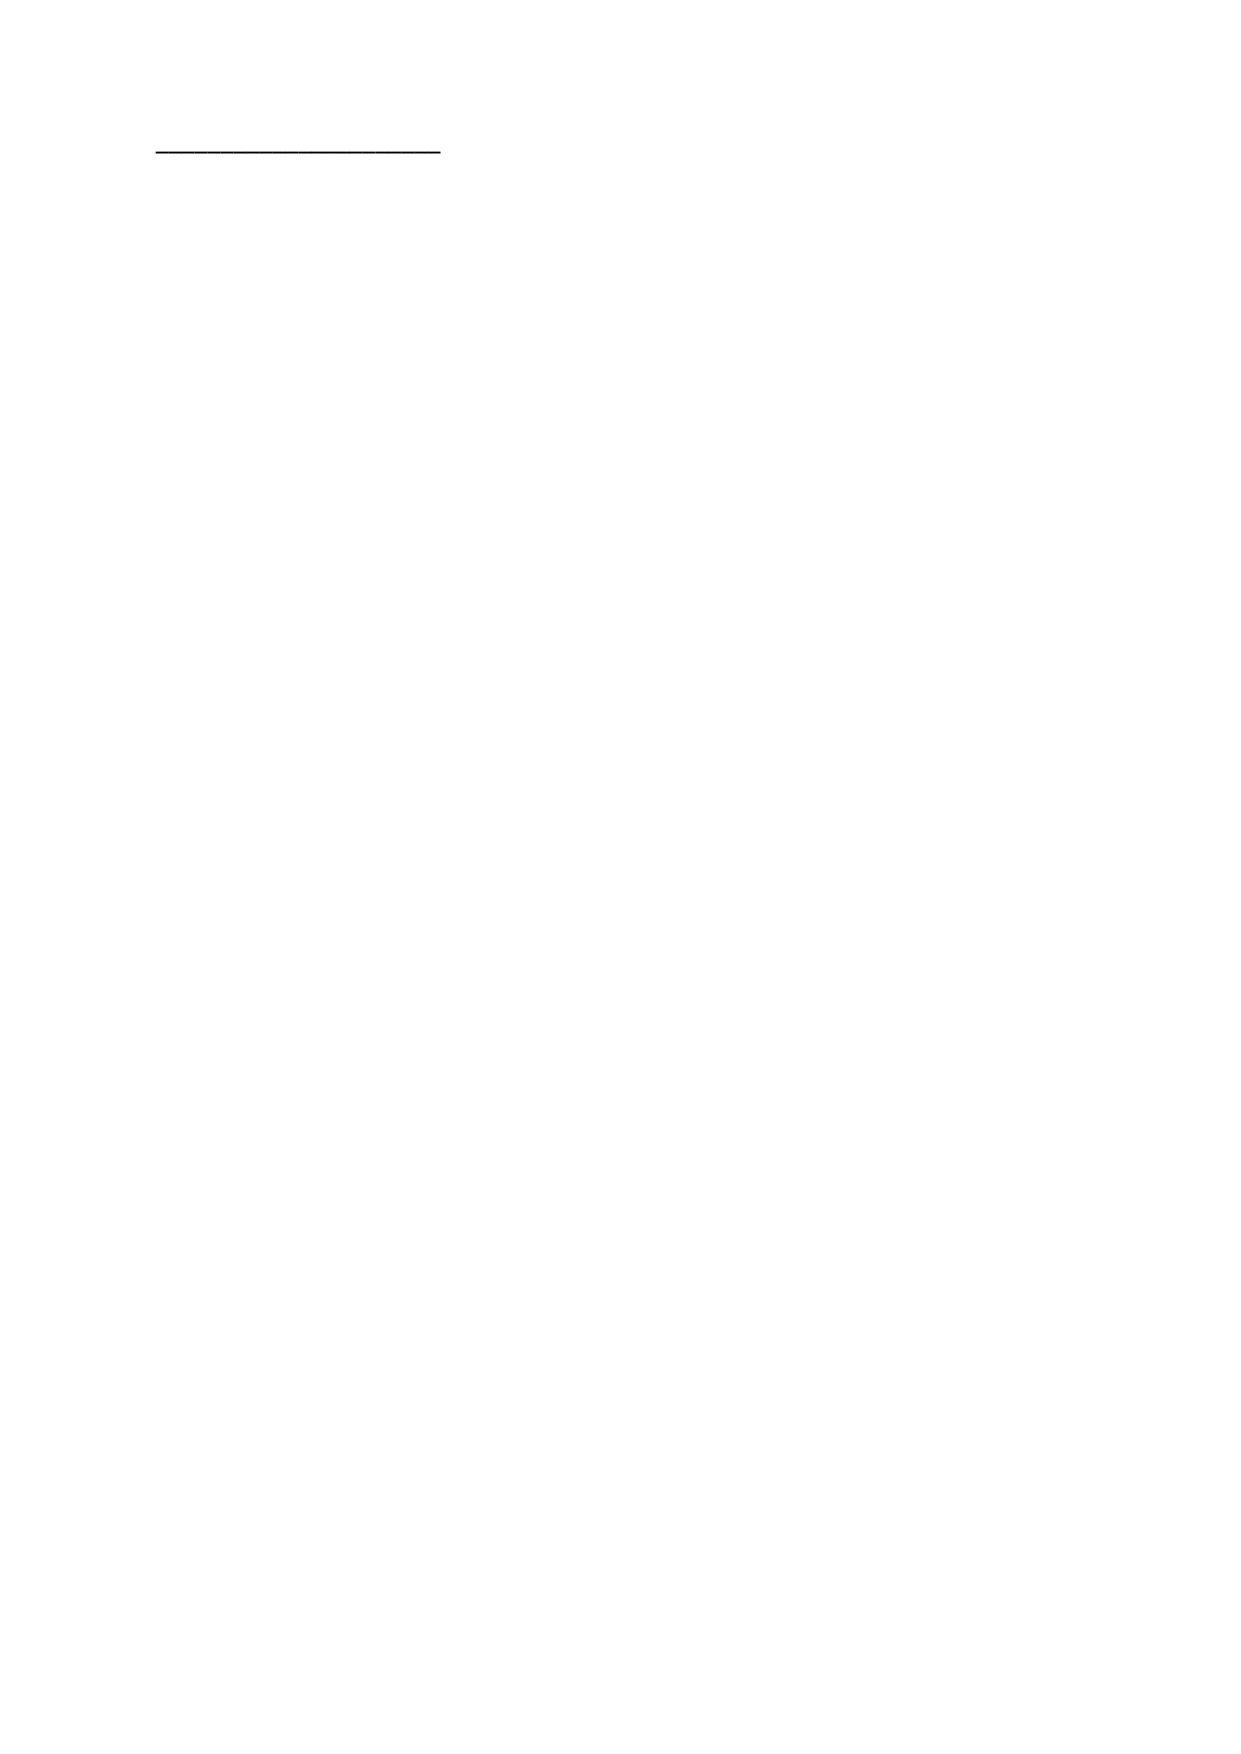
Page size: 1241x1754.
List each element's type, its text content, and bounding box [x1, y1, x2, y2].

subtitle ______________________ [156, 118, 1122, 158]
